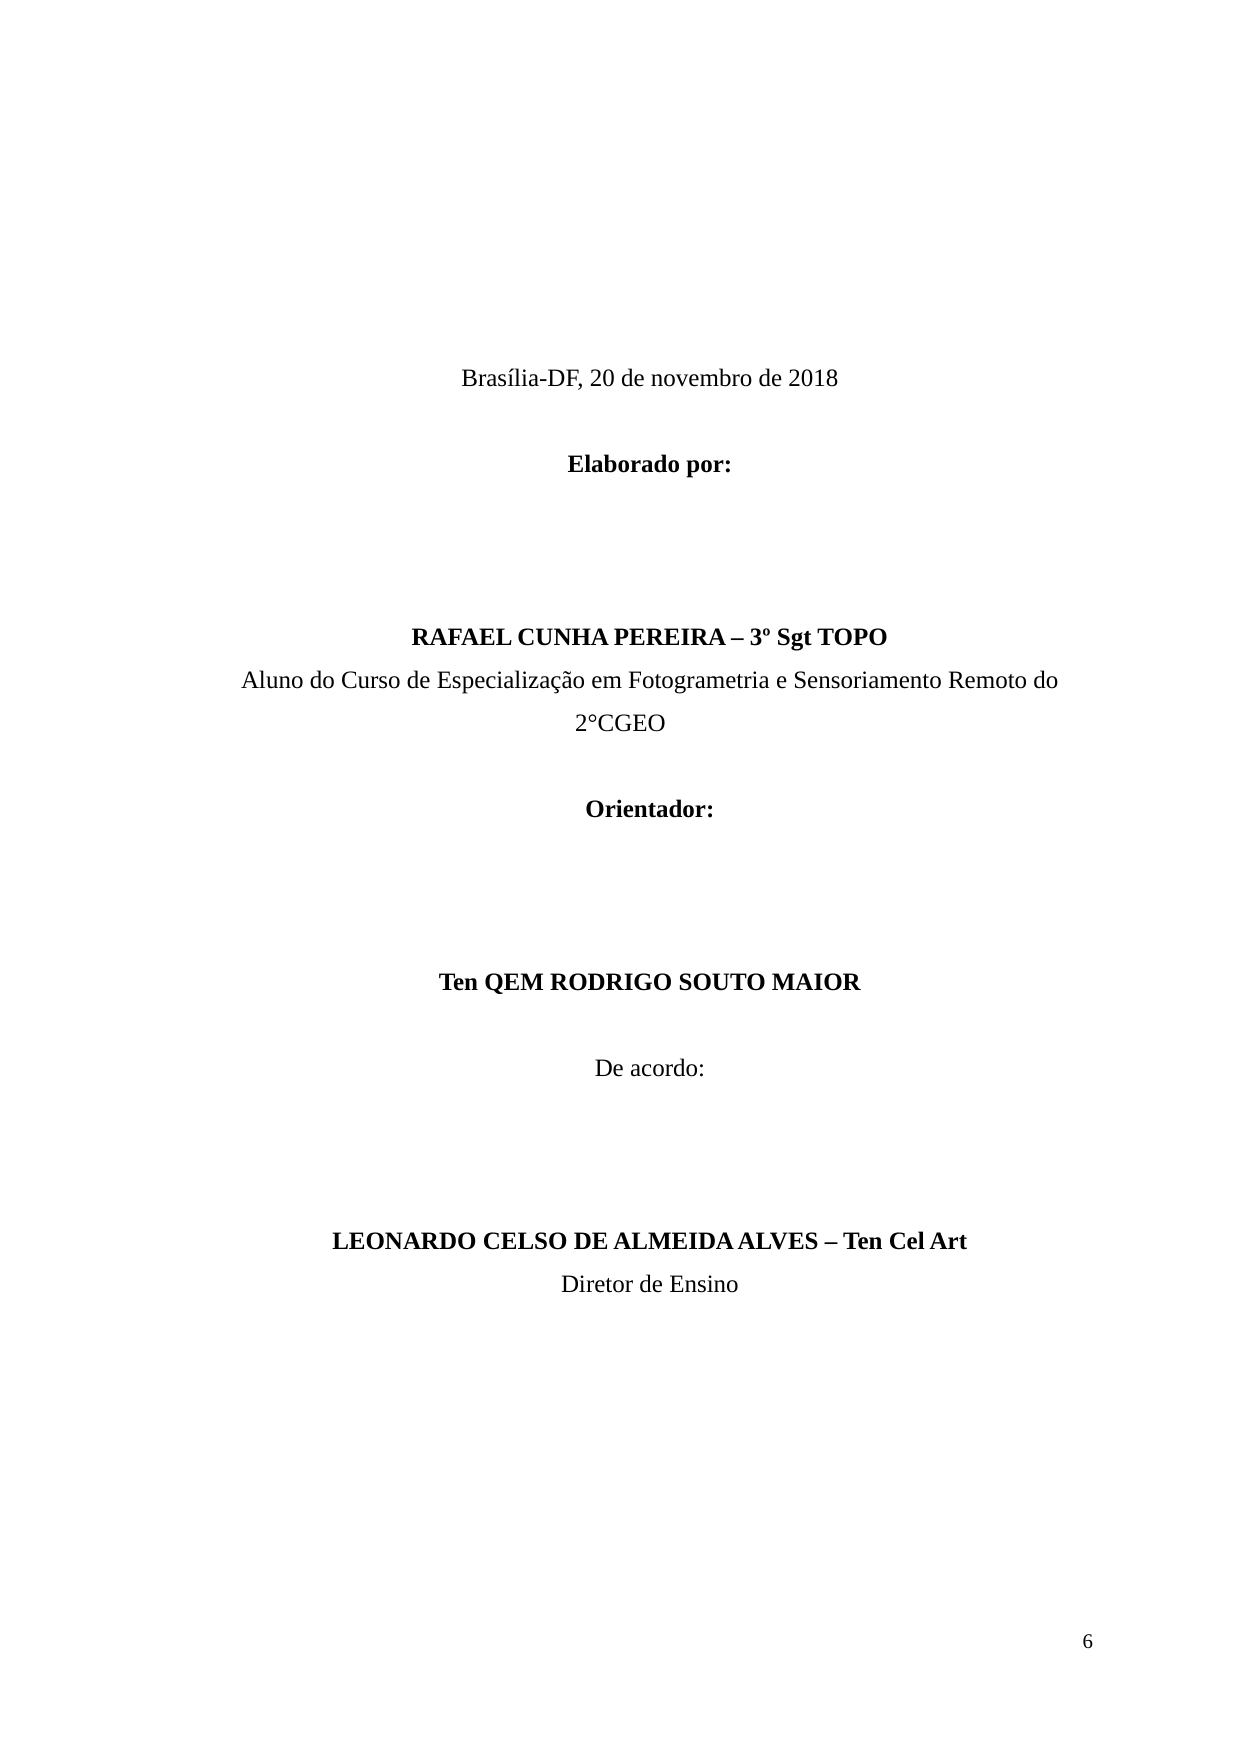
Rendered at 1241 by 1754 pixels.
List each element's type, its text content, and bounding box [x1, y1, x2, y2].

text LEONARDO CELSO DE ALMEIDA ALVES – Ten Cel Art [148, 1226, 1092, 1254]
text Aluno do Curso de Especialização em Fotogrametria e Sensoriamento Remoto do 2°CGEO [148, 665, 1092, 737]
text RAFAEL CUNHA PEREIRA – 3º Sgt TOPO [148, 622, 1092, 651]
text Brasília-DF, 20 de novembro de 2018 [148, 363, 1092, 392]
text Elaborado por: [148, 449, 1092, 478]
text De acordo: [148, 1053, 1092, 1082]
text Diretor de Ensino [148, 1269, 1092, 1298]
text Ten QEM RODRIGO SOUTO MAIOR [148, 967, 1092, 996]
text Orientador: [148, 794, 1092, 823]
